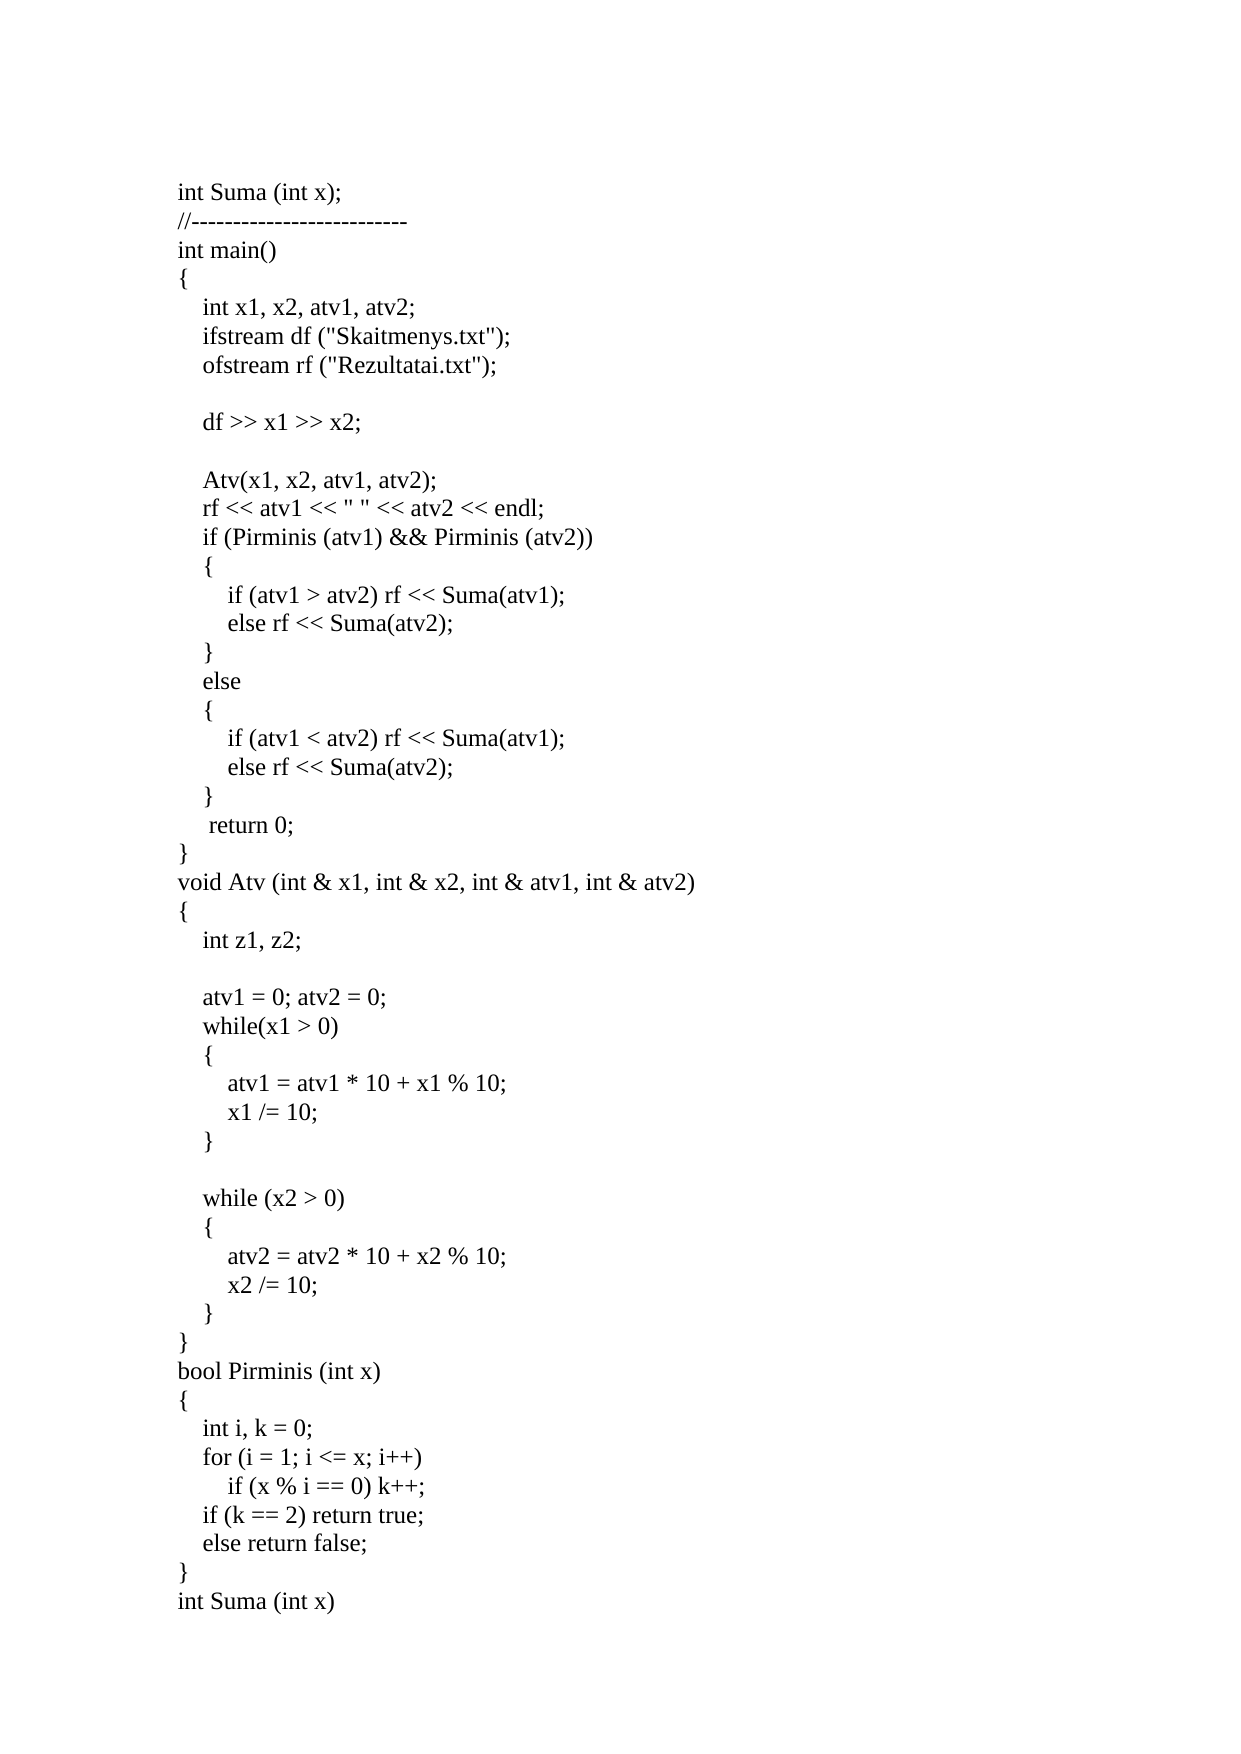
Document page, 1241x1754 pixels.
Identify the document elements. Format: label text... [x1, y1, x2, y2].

text } [177, 1327, 1181, 1356]
text bool Pirminis (int x) [177, 1356, 1181, 1385]
text if (atv1 > atv2) rf << Suma(atv1); [177, 580, 1181, 608]
text while (x2 > 0) [177, 1183, 1181, 1212]
text int x1, x2, atv1, atv2; [177, 292, 1181, 321]
text atv2 = atv2 * 10 + x2 % 10; [177, 1241, 1181, 1270]
text df >> x1 >> x2; [177, 407, 1181, 436]
text int i, k = 0; [177, 1413, 1181, 1442]
text rf << atv1 << " " << atv2 << endl; [177, 493, 1181, 522]
text else return false; [177, 1528, 1181, 1557]
text { [177, 263, 1181, 292]
text ifstream df ("Skaitmenys.txt"); [177, 321, 1181, 350]
text if (k == 2) return true; [177, 1500, 1181, 1528]
text return 0; [177, 810, 1181, 838]
text { [177, 1385, 1181, 1413]
text else rf << Suma(atv2); [177, 608, 1181, 637]
text int Suma (int x); [177, 177, 1181, 206]
text { [177, 695, 1181, 723]
text int main() [177, 235, 1181, 263]
text int z1, z2; [177, 925, 1181, 953]
text } [177, 637, 1181, 666]
text //-------------------------- [177, 206, 1181, 235]
text } [177, 1557, 1181, 1586]
text { [177, 551, 1181, 580]
text { [177, 1212, 1181, 1241]
text x1 /= 10; [177, 1097, 1181, 1126]
text else [177, 666, 1181, 695]
text if (atv1 < atv2) rf << Suma(atv1); [177, 723, 1181, 752]
text atv1 = 0; atv2 = 0; [177, 982, 1181, 1011]
text ofstream rf ("Rezultatai.txt"); [177, 350, 1181, 378]
text void Atv (int & x1, int & x2, int & atv1, int & atv2) [177, 867, 1181, 896]
text { [177, 1040, 1181, 1068]
text while(x1 > 0) [177, 1011, 1181, 1040]
text } [177, 838, 1181, 867]
text } [177, 1126, 1181, 1155]
text int Suma (int x) [177, 1586, 1181, 1615]
text } [177, 781, 1181, 810]
text for (i = 1; i <= x; i++) [177, 1442, 1181, 1471]
text if (x % i == 0) k++; [177, 1471, 1181, 1500]
text Atv(x1, x2, atv1, atv2); [177, 465, 1181, 493]
text { [177, 896, 1181, 925]
text x2 /= 10; [177, 1270, 1181, 1298]
text else rf << Suma(atv2); [177, 752, 1181, 781]
text if (Pirminis (atv1) && Pirminis (atv2)) [177, 522, 1181, 551]
text atv1 = atv1 * 10 + x1 % 10; [177, 1068, 1181, 1097]
text } [177, 1298, 1181, 1327]
